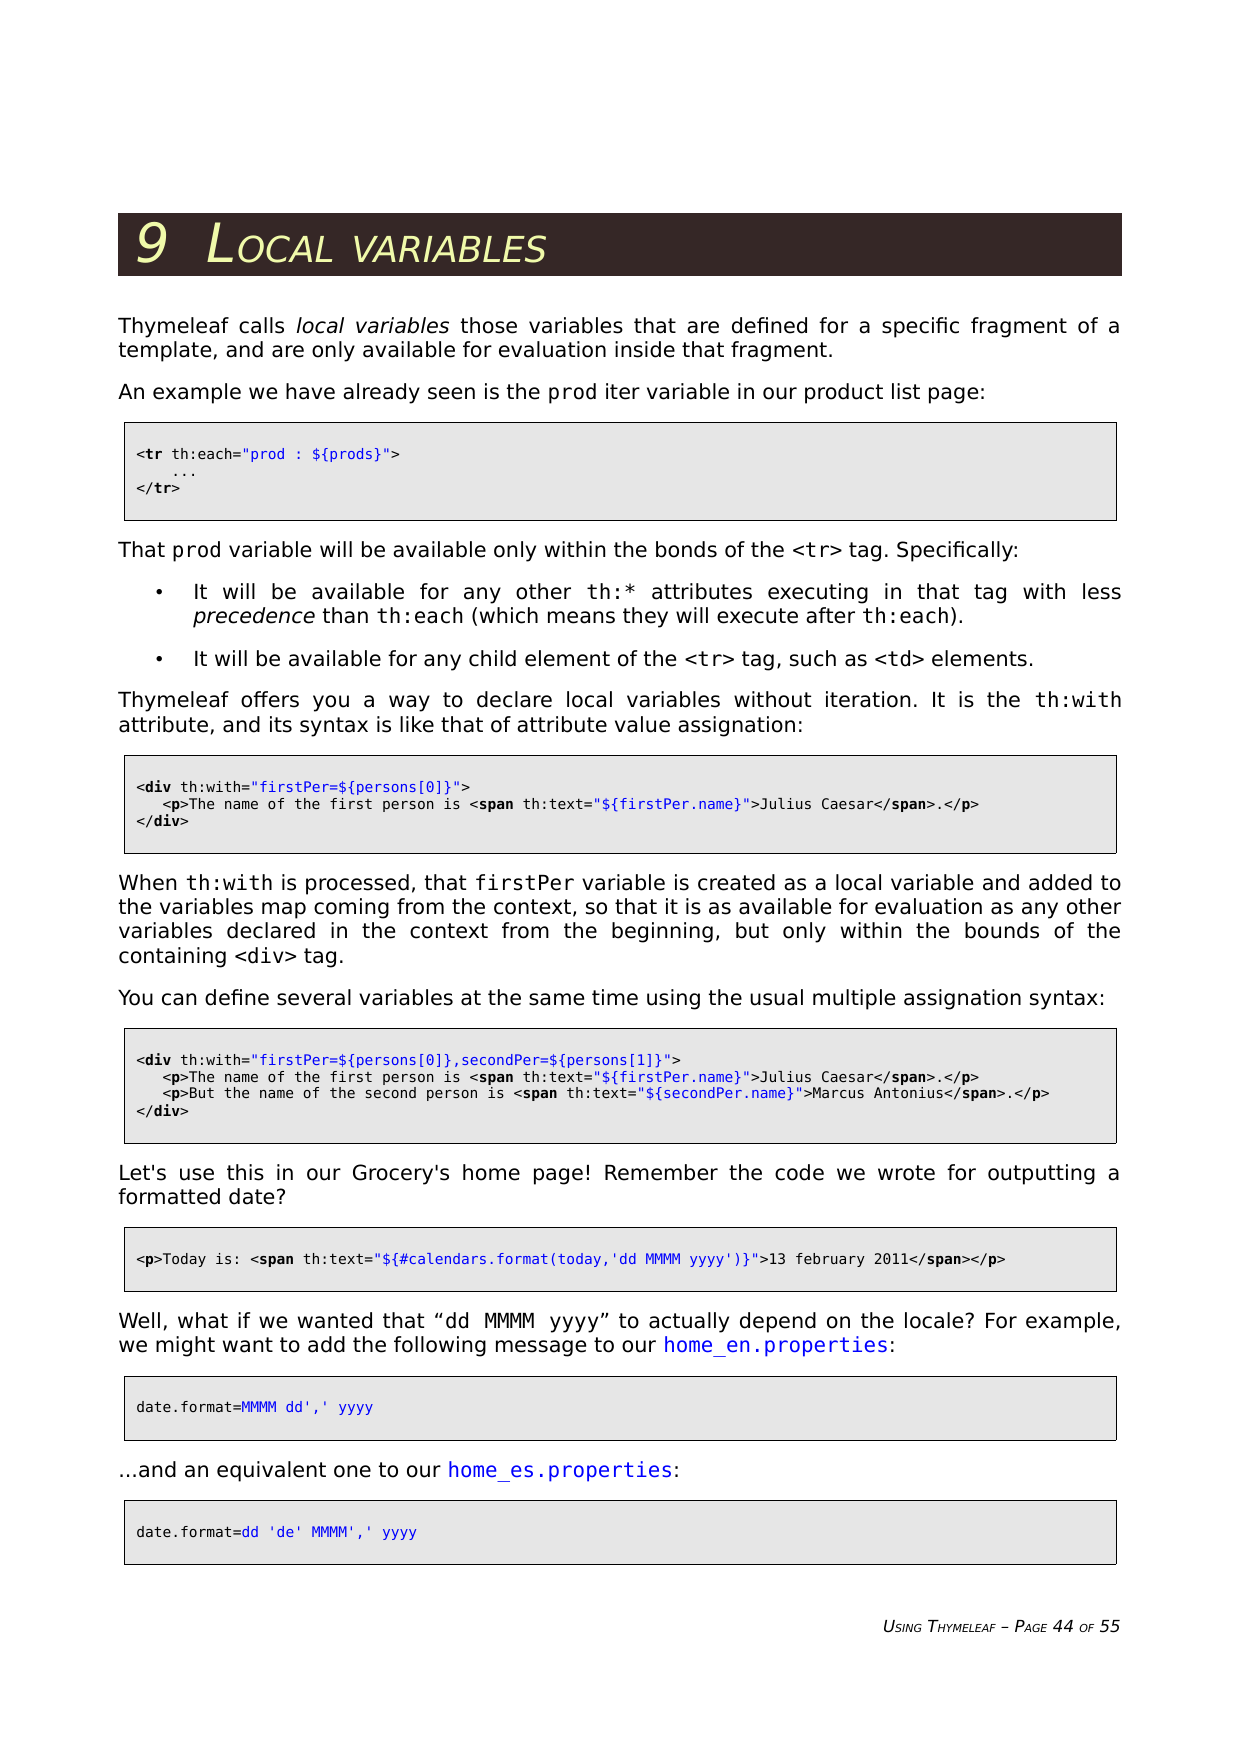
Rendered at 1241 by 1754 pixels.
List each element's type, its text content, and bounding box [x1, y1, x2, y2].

text Let's use this in our Grocery's home page! Remember the code we wrote for outputting a formatted date? [118, 1161, 1122, 1209]
subtitle Local variables [118, 213, 1122, 276]
text When th:with is processed, that firstPer variable is created as a local variable and added to the variables map coming from the context, so that it is as available for evaluation as any other variables declared in the context from the beginning, but only within the bounds of the containing <div> tag. [118, 871, 1122, 968]
text date.format=dd 'de' MMMM',' yyyy [125, 1501, 1116, 1564]
text <p>Today is: <span th:text="${#calendars.format(today,'dd MMMM yyyy')}">13 february 2011</span></p> [125, 1228, 1116, 1291]
list It will be available for any child element of the <tr> tag, such as <td> elements. [156, 647, 1122, 671]
text Thymeleaf calls local variables those variables that are defined for a specific fragment of a template, and are only available for evaluation inside that fragment. [118, 314, 1122, 362]
text <tr th:each="prod : ${prods}"> ... </tr> [125, 423, 1116, 520]
text You can define several variables at the same time using the usual multiple assignation syntax: [118, 986, 1122, 1010]
text An example we have already seen is the prod iter variable in our product list page: [118, 380, 1122, 404]
text ...and an equivalent one to our home_es.properties: [118, 1458, 1122, 1482]
text <div th:with="firstPer=${persons[0]},secondPer=${persons[1]}"> <p>The name of the first person is <span th:text="${firstPer.name}">Julius Caesar</span>.</p> <p>But the name of the second person is <span th:text="${secondPer.name}">Marcus Antonius</span>.</p> </div> [125, 1029, 1116, 1143]
text That prod variable will be available only within the bonds of the <tr> tag. Specifically: [118, 538, 1122, 563]
text <div th:with="firstPer=${persons[0]}"> <p>The name of the first person is <span th:text="${firstPer.name}">Julius Caesar</span>.</p> </div> [125, 756, 1116, 853]
text Well, what if we wanted that “dd MMMM yyyy” to actually depend on the locale? For example, we might want to add the following message to our home_en.properties: [118, 1309, 1122, 1358]
text date.format=MMMM dd',' yyyy [125, 1377, 1116, 1440]
list It will be available for any other th:* attributes executing in that tag with less precedence than th:each (which means they will execute after th:each). [156, 580, 1122, 629]
text Thymeleaf offers you a way to declare local variables without iteration. It is the th:with attribute, and its syntax is like that of attribute value assignation: [118, 688, 1122, 737]
